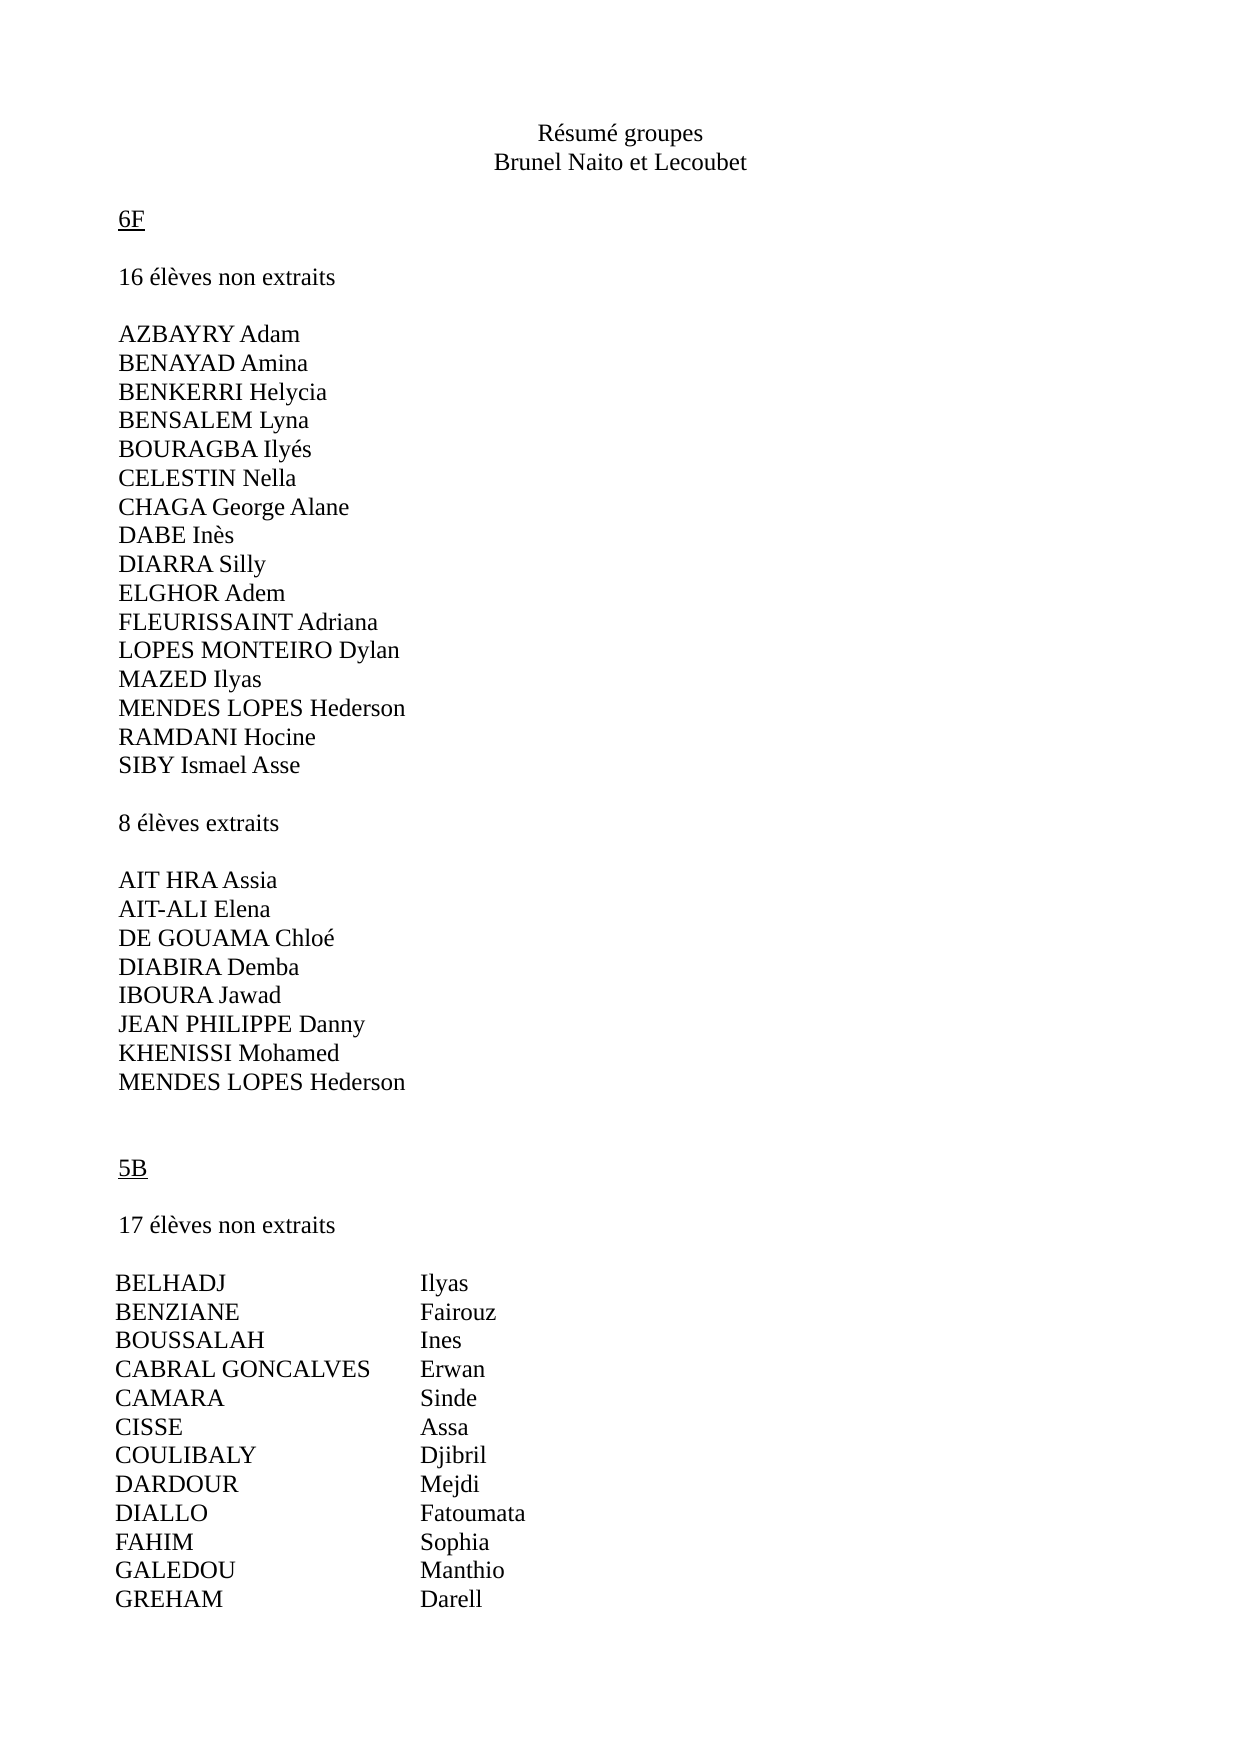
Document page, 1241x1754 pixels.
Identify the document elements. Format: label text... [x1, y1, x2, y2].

text 17 élèves non extraits [118, 1211, 1122, 1239]
table_cell BENZIANE [112, 1297, 417, 1326]
table_cell Sophia [417, 1527, 606, 1556]
text DIARRA Silly [118, 549, 1122, 578]
text BENKERRI Helycia [118, 377, 1122, 406]
text AZBAYRY Adam [118, 319, 1122, 348]
text CELESTIN Nella [118, 463, 1122, 492]
text AIT-ALI Elena [118, 894, 1122, 923]
text Brunel Naito et Lecoubet [118, 147, 1122, 176]
table_cell DIALLO [112, 1498, 417, 1527]
text CHAGA George Alane [118, 492, 1122, 521]
text MENDES LOPES Hederson [118, 693, 1122, 722]
table_cell GALEDOU [112, 1556, 417, 1584]
table_cell Darell [417, 1584, 606, 1613]
table_cell BOUSSALAH [112, 1326, 417, 1354]
text DABE Inès [118, 521, 1122, 549]
text 5B [118, 1153, 1122, 1182]
text BENSALEM Lyna [118, 406, 1122, 434]
table_cell Djibril [417, 1441, 606, 1469]
table_cell CAMARA [112, 1383, 417, 1412]
text SIBY Ismael Asse [118, 751, 1122, 779]
text MAZED Ilyas [118, 664, 1122, 693]
text 16 élèves non extraits [118, 262, 1122, 291]
text Résumé groupes [118, 118, 1122, 147]
text RAMDANI Hocine [118, 722, 1122, 751]
text LOPES MONTEIRO Dylan [118, 636, 1122, 664]
text AIT HRA Assia [118, 866, 1122, 894]
table_cell Fatoumata [417, 1498, 606, 1527]
text JEAN PHILIPPE Danny [118, 1009, 1122, 1038]
table_cell CABRAL GONCALVES [112, 1354, 417, 1383]
text ELGHOR Adem [118, 578, 1122, 607]
text KHENISSI Mohamed [118, 1038, 1122, 1067]
table_cell Mejdi [417, 1469, 606, 1498]
table_cell Sinde [417, 1383, 606, 1412]
text MENDES LOPES Hederson [118, 1067, 1122, 1096]
text BOURAGBA Ilyés [118, 434, 1122, 463]
table_cell Fairouz [417, 1297, 606, 1326]
text 8 élèves extraits [118, 808, 1122, 837]
text DIABIRA Demba [118, 952, 1122, 981]
table_cell CISSE [112, 1412, 417, 1441]
table_header Ilyas [417, 1268, 606, 1297]
text BENAYAD Amina [118, 348, 1122, 377]
text FLEURISSAINT Adriana [118, 607, 1122, 636]
table_cell FAHIM [112, 1527, 417, 1556]
table_header BELHADJ [112, 1268, 417, 1297]
table_cell Ines [417, 1326, 606, 1354]
table_cell GREHAM [112, 1584, 417, 1613]
table_cell Manthio [417, 1556, 606, 1584]
text DE GOUAMA Chloé [118, 923, 1122, 952]
table_cell Erwan [417, 1354, 606, 1383]
table_cell COULIBALY [112, 1441, 417, 1469]
text IBOURA Jawad [118, 981, 1122, 1009]
text 6F [118, 204, 1122, 233]
table_cell Assa [417, 1412, 606, 1441]
table_cell DARDOUR [112, 1469, 417, 1498]
